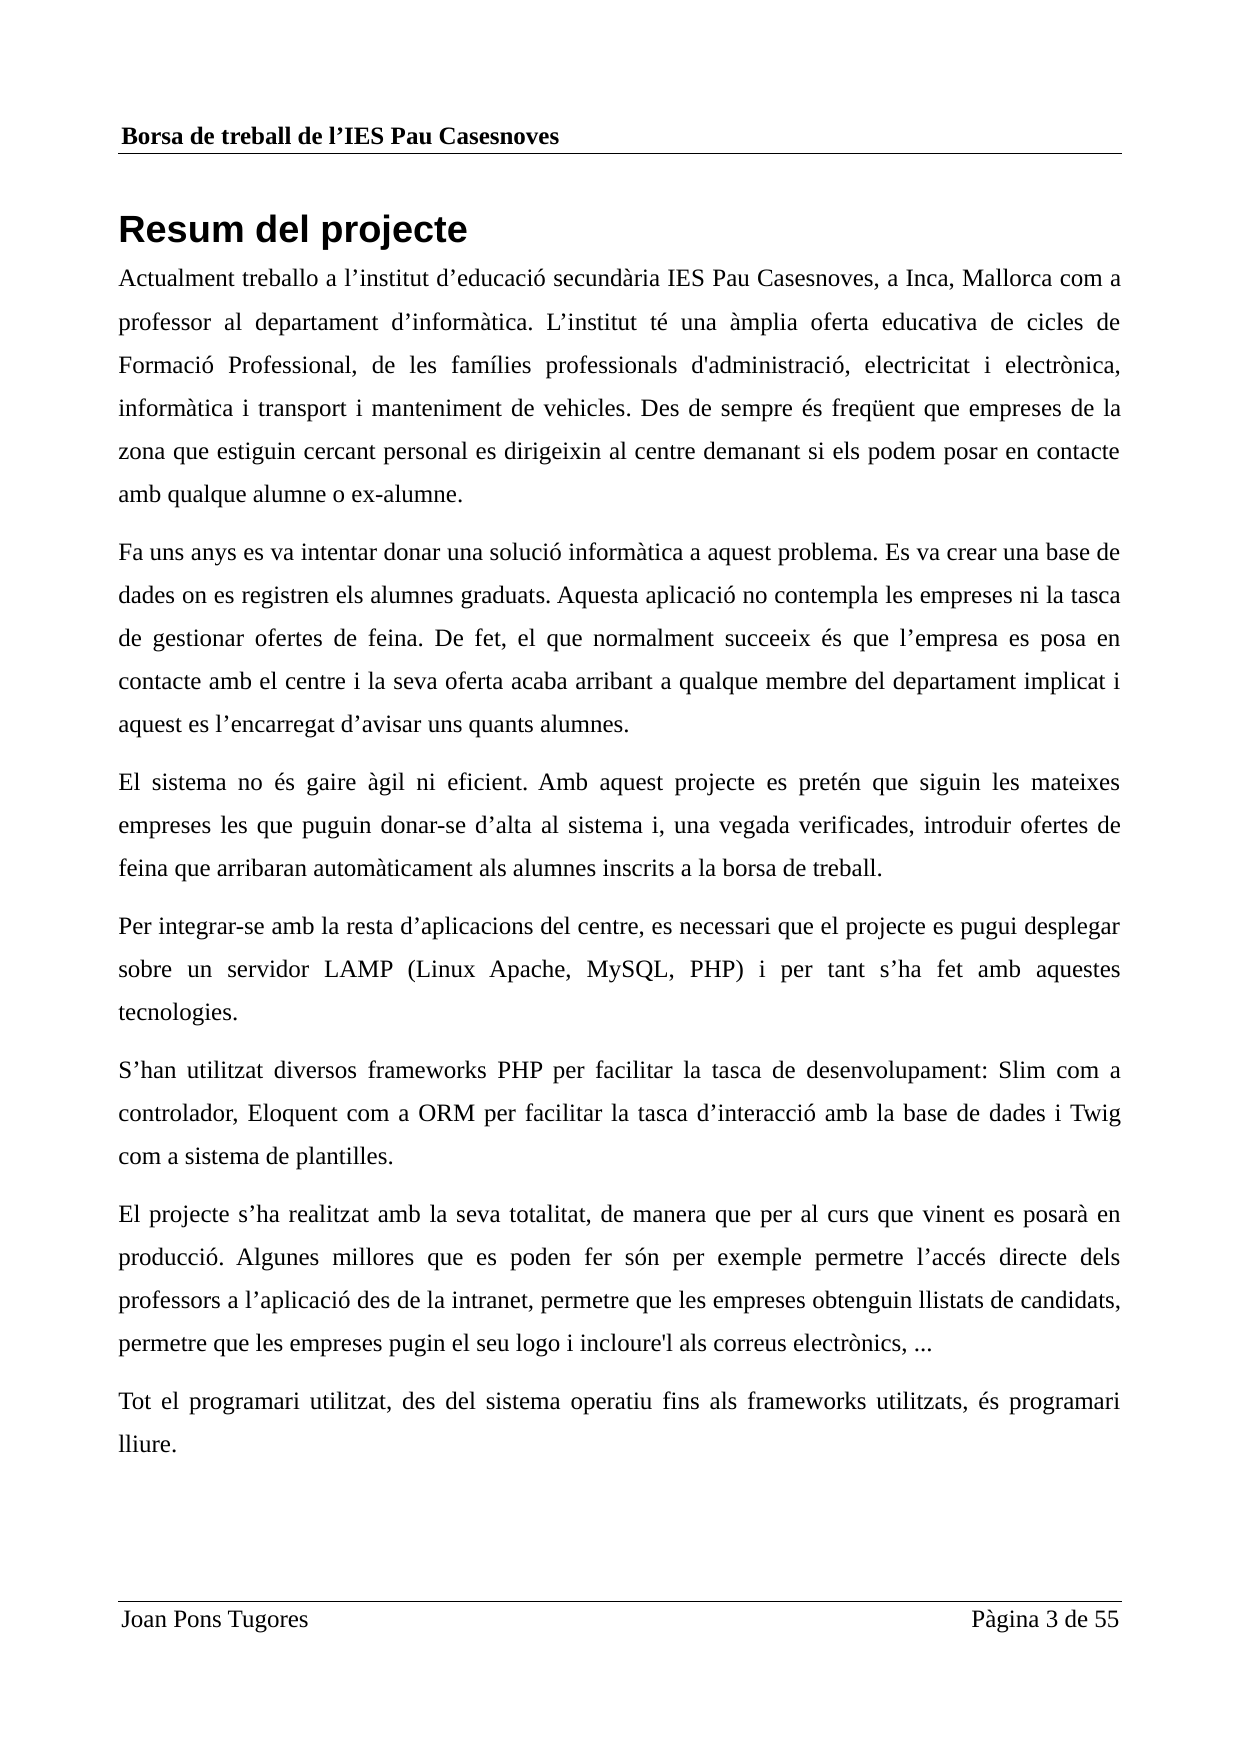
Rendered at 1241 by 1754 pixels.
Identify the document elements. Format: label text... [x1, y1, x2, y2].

subtitle Resum del projecte [118, 207, 1122, 251]
text Per integrar-se amb la resta d’aplicacions del centre, es necessari que el projecte es pugui desplegar sobre un servidor LAMP (Linux Apache, MySQL, PHP) i per tant s’ha fet amb aquestes tecnologies. [118, 911, 1122, 1026]
text S’han utilitzat diversos frameworks PHP per facilitar la tasca de desenvolupament: Slim com a controlador, Eloquent com a ORM per facilitar la tasca d’interacció amb la base de dades i Twig com a sistema de plantilles. [118, 1055, 1122, 1170]
text El projecte s’ha realitzat amb la seva totalitat, de manera que per al curs que vinent es posarà en producció. Algunes millores que es poden fer són per exemple permetre l’accés directe dels professors a l’aplicació des de la intranet, permetre que les empreses obtenguin llistats de candidats, permetre que les empreses pugin el seu logo i incloure'l als correus electrònics, ... [118, 1199, 1122, 1357]
text Actualment treballo a l’institut d’educació secundària IES Pau Casesnoves, a Inca, Mallorca com a professor al departament d’informàtica. L’institut té una àmplia oferta educativa de cicles de Formació Professional, de les famílies professionals d'administració, electricitat i electrònica, informàtica i transport i manteniment de vehicles. Des de sempre és freqüent que empreses de la zona que estiguin cercant personal es dirigeixin al centre demanant si els podem posar en contacte amb qualque alumne o ex-alumne. [118, 263, 1122, 508]
text Tot el programari utilitzat, des del sistema operatiu fins als frameworks utilitzats, és programari lliure. [118, 1386, 1122, 1458]
text Fa uns anys es va intentar donar una solució informàtica a aquest problema. Es va crear una base de dades on es registren els alumnes graduats. Aquesta aplicació no contempla les empreses ni la tasca de gestionar ofertes de feina. De fet, el que normalment succeeix és que l’empresa es posa en contacte amb el centre i la seva oferta acaba arribant a qualque membre del departament implicat i aquest es l’encarregat d’avisar uns quants alumnes. [118, 537, 1122, 738]
text El sistema no és gaire àgil ni eficient. Amb aquest projecte es pretén que siguin les mateixes empreses les que puguin donar-se d’alta al sistema i, una vegada verificades, introduir ofertes de feina que arribaran automàticament als alumnes inscrits a la borsa de treball. [118, 767, 1122, 882]
